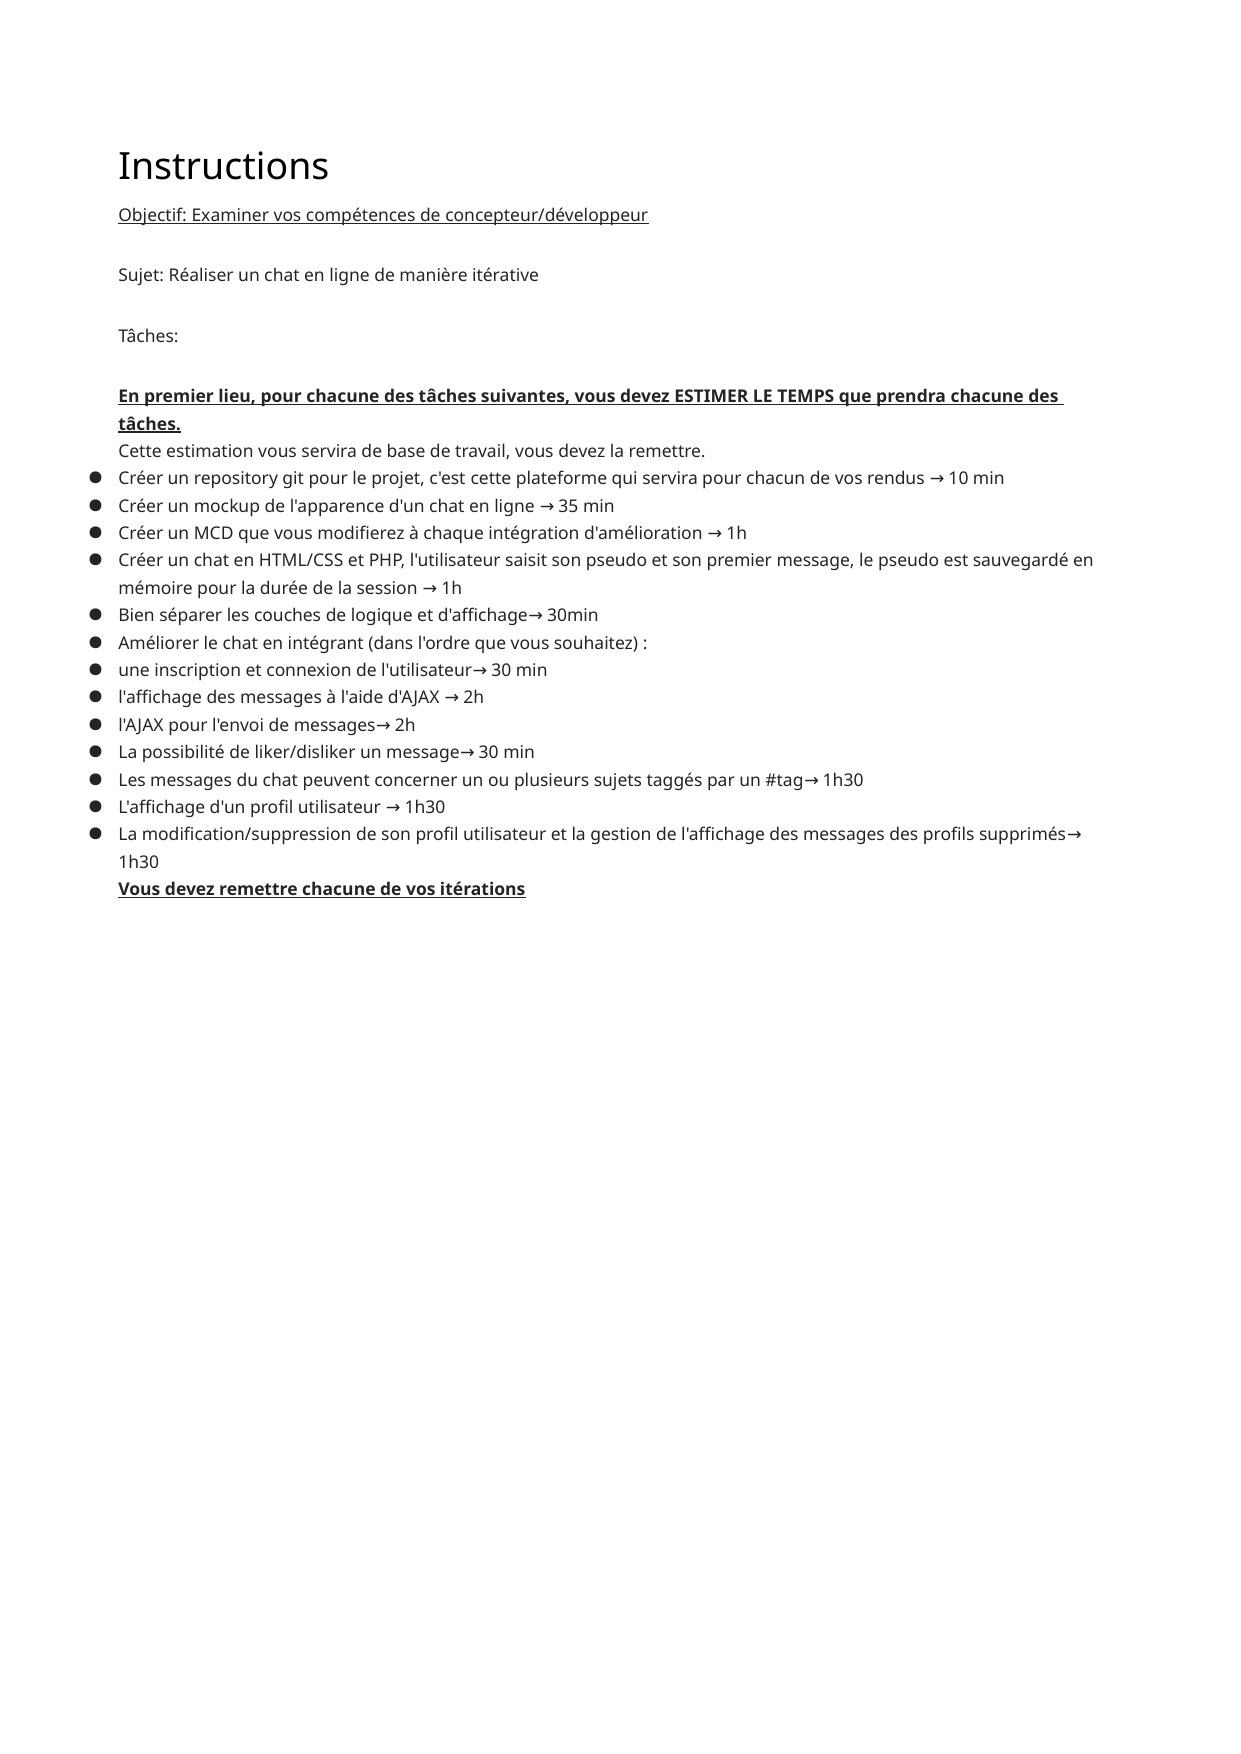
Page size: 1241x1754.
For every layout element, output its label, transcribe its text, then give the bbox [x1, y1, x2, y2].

list Les messages du chat peuvent concerner un ou plusieurs sujets taggés par un #tag→ 1h30 [118, 767, 1122, 791]
list La modification/suppression de son profil utilisateur et la gestion de l'affichage des messages des profils supprimés→ 1h30 [118, 822, 1122, 873]
list une inscription et connexion de l'utilisateur→ 30 min [118, 658, 1122, 682]
list L'affichage d'un profil utilisateur → 1h30 [118, 795, 1122, 818]
list Créer un mockup de l'apparence d'un chat en ligne → 35 min [118, 493, 1122, 517]
list Créer un MCD que vous modifierez à chaque intégration d'amélioration → 1h [118, 521, 1122, 544]
text Tâches: [118, 323, 1122, 347]
list Créer un chat en HTML/CSS et PHP, l'utilisateur saisit son pseudo et son premier message, le pseudo est sauvegardé en mémoire pour la durée de la session → 1h [118, 548, 1122, 599]
subtitle Instructions [118, 139, 1122, 190]
list Améliorer le chat en intégrant (dans l'ordre que vous souhaitez) : [118, 630, 1122, 654]
list La possibilité de liker/disliker un message→ 30 min [118, 740, 1122, 764]
text Objectif: Examiner vos compétences de concepteur/développeur [118, 202, 1122, 226]
list l'affichage des messages à l'aide d'AJAX → 2h [118, 685, 1122, 709]
text Sujet: Réaliser un chat en ligne de manière itérative [118, 263, 1122, 287]
text En premier lieu, pour chacune des tâches suivantes, vous devez ESTIMER LE TEMPS que prendra chacune des tâches. [118, 384, 1122, 435]
list Créer un repository git pour le projet, c'est cette plateforme qui servira pour chacun de vos rendus → 10 min [118, 466, 1122, 490]
text Vous devez remettre chacune de vos itérations [118, 877, 1122, 901]
text Cette estimation vous servira de base de travail, vous devez la remettre. [118, 438, 1122, 462]
list Bien séparer les couches de logique et d'affichage→ 30min [118, 603, 1122, 627]
list l'AJAX pour l'envoi de messages→ 2h [118, 712, 1122, 736]
